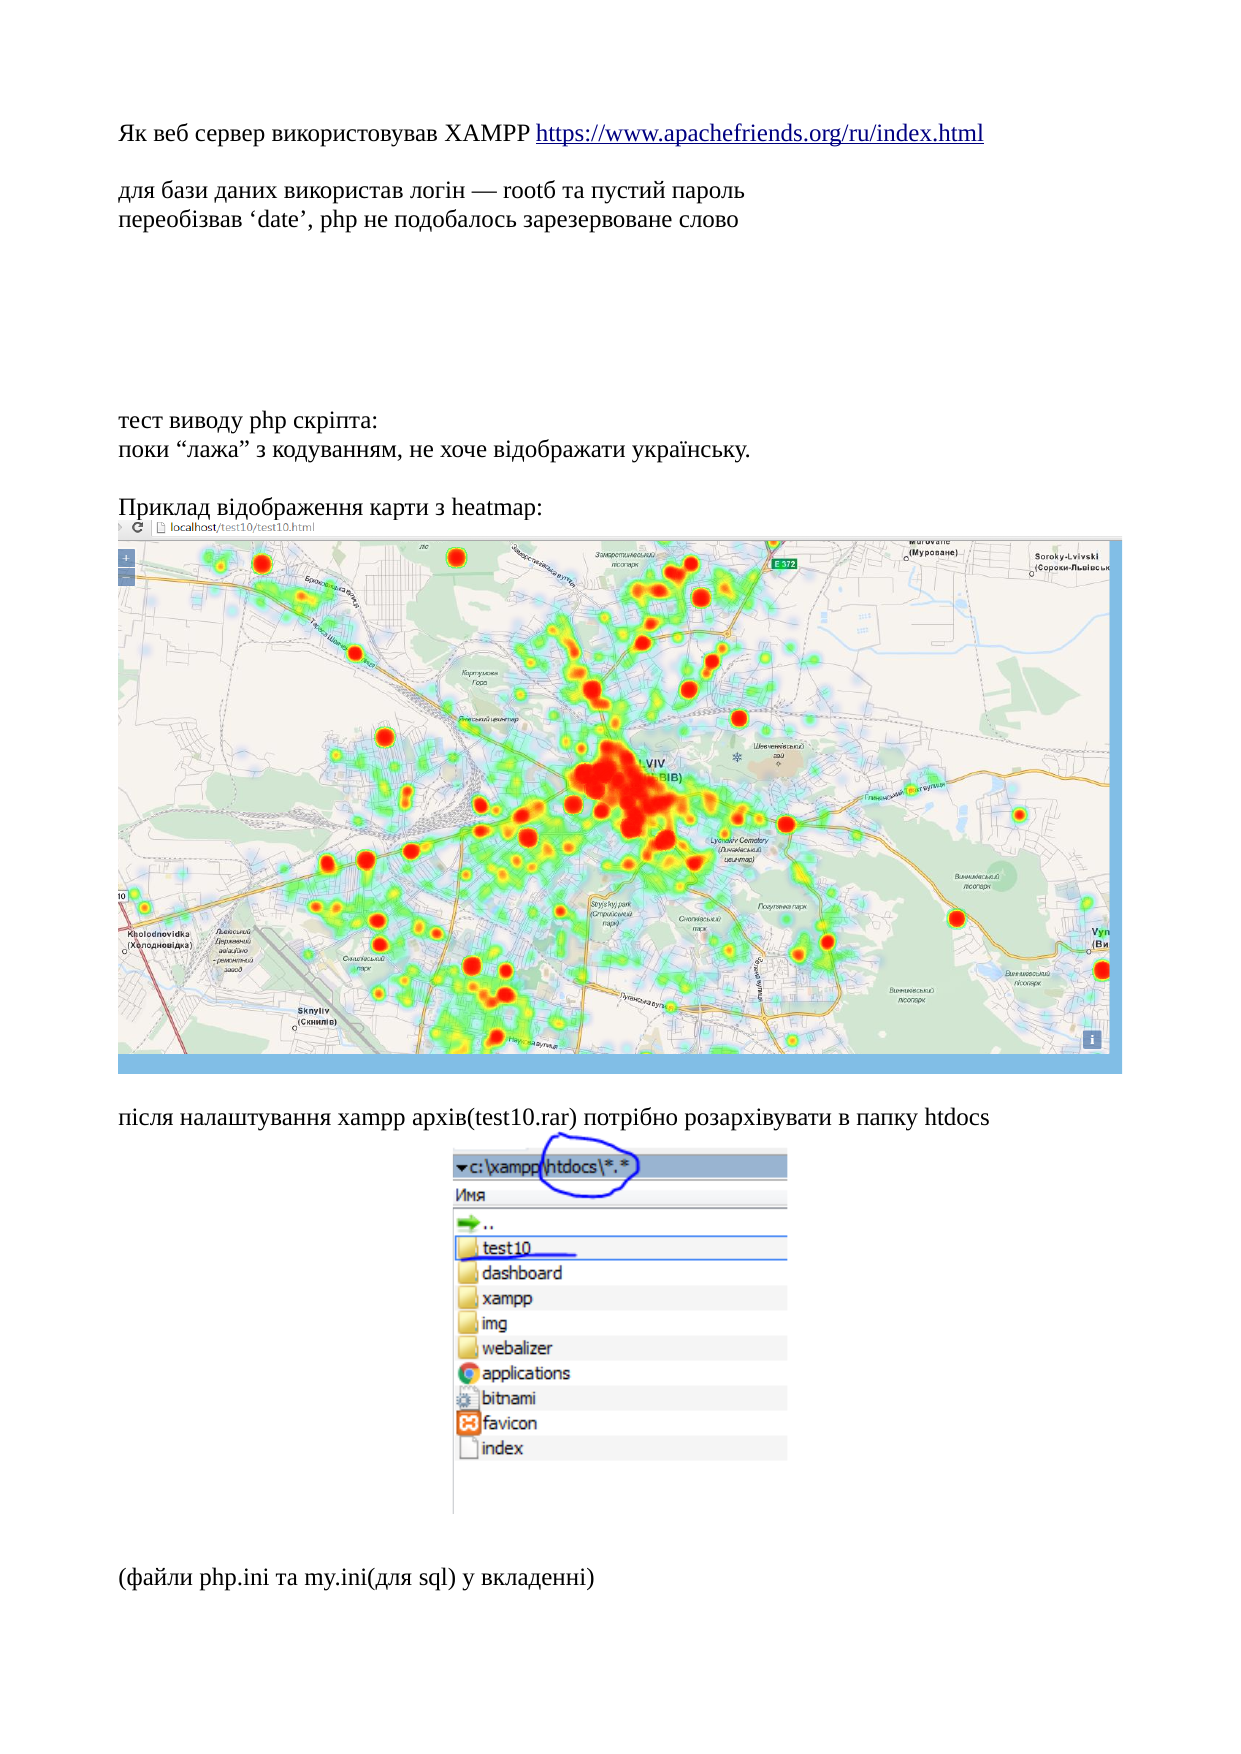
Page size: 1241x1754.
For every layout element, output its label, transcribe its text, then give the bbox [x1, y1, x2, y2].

text тест виводу php скріпта: [118, 406, 1122, 434]
text поки “лажа” з кодуванням, не хоче відображати українську. [118, 434, 1122, 463]
text Як веб сервер використовував XAMPP https://www.apachefriends.org/ru/index.html [118, 118, 1122, 147]
text для бази даних використав логін — rootб та пустий пароль [118, 176, 1122, 204]
text переобізвав ‘date’, php не подобалось зарезервоване слово [118, 204, 1122, 233]
text Приклад відображення карти з heatmap: [118, 492, 1122, 520]
picture [118, 520, 1123, 1074]
picture [452, 1131, 788, 1514]
text після налаштування xampp архів(test10.rar) потрібно розархівувати в папку htdocs [118, 1102, 1122, 1131]
text (файли php.ini та my.ini(для sql) у вкладенні) [118, 1562, 1122, 1591]
